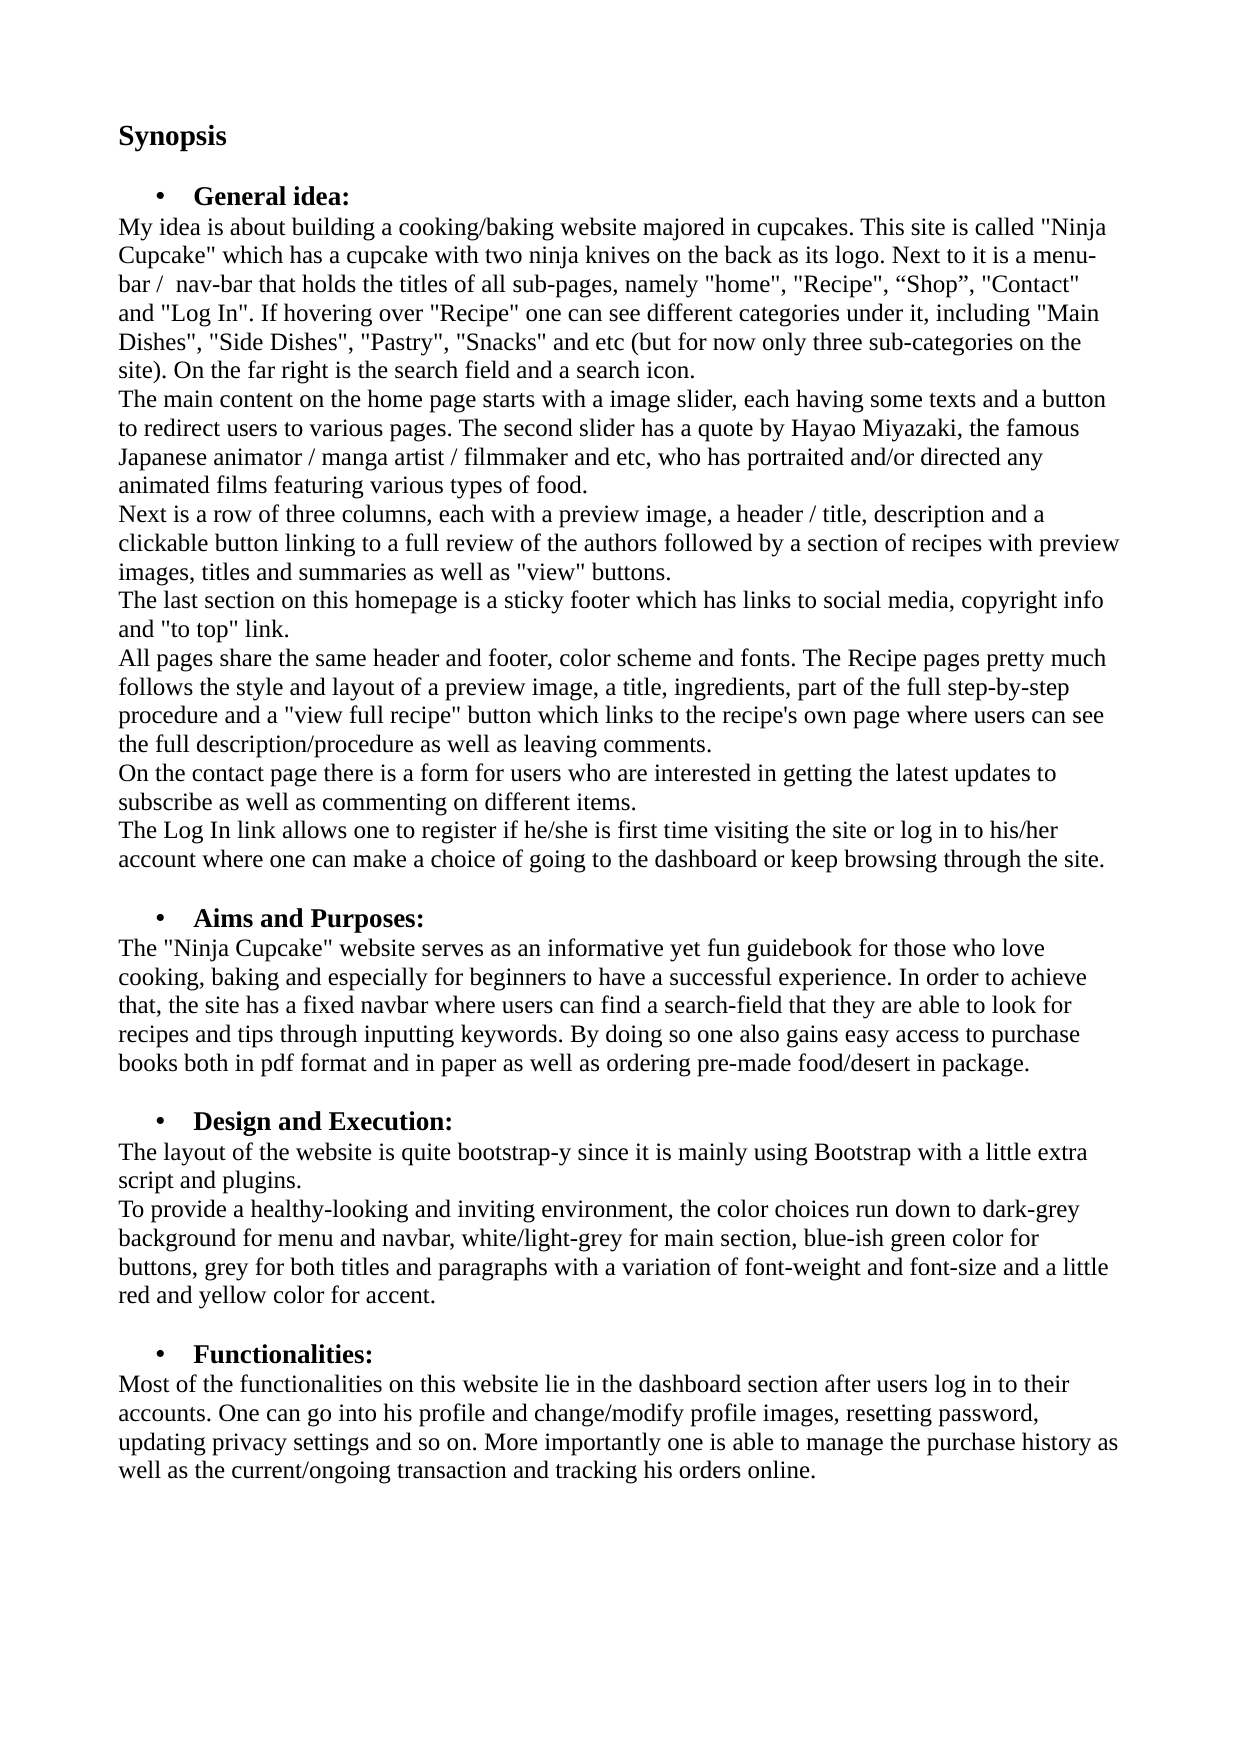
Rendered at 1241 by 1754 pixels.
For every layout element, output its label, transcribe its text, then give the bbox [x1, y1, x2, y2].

text The layout of the website is quite bootstrap-y since it is mainly using Bootstrap with a little extra script and plugins. [118, 1137, 1122, 1194]
text The "Ninja Cupcake" website serves as an informative yet fun guidebook for those who love cooking, baking and especially for beginners to have a successful experience. In order to achieve that, the site has a fixed navbar where users can find a search-field that they are able to look for recipes and tips through inputting keywords. By doing so one also gains easy access to purchase books both in pdf format and in paper as well as ordering pre-made food/desert in package. [118, 933, 1122, 1077]
text The Log In link allows one to register if he/she is first time visiting the site or log in to his/her account where one can make a choice of going to the dashboard or keep browsing through the site. [118, 815, 1122, 873]
text The main content on the home page starts with a image slider, each having some texts and a button to redirect users to various pages. The second slider has a quote by Hayao Miyazaki, the famous Japanese animator / manga artist / filmmaker and etc, who has portraited and/or directed any animated films featuring various types of food. [118, 384, 1122, 499]
list Aims and Purposes: [156, 902, 1122, 933]
text To provide a healthy-looking and inviting environment, the color choices run down to dark-grey background for menu and navbar, white/light-grey for main section, blue-ish green color for buttons, grey for both titles and paragraphs with a variation of font-weight and font-size and a little red and yellow color for accent. [118, 1194, 1122, 1309]
list General idea: [156, 180, 1122, 212]
text My idea is about building a cooking/baking website majored in cupcakes. This site is called "Ninja Cupcake" which has a cupcake with two ninja knives on the back as its logo. Next to it is a menu-bar / nav-bar that holds the titles of all sub-pages, namely "home", "Recipe", “Shop”, "Contact" and "Log In". If hovering over "Recipe" one can see different categories under it, including "Main Dishes", "Side Dishes", "Pastry", "Snacks" and etc (but for now only three sub-categories on the site). On the far right is the search field and a search icon. [118, 212, 1122, 384]
text On the contact page there is a form for users who are interested in getting the latest updates to subscribe as well as commenting on different items. [118, 758, 1122, 815]
list Design and Execution: [156, 1105, 1122, 1137]
text All pages share the same header and footer, color scheme and fonts. The Recipe pages pretty much follows the style and layout of a preview image, a title, ingredients, part of the full step-by-step procedure and a "view full recipe" button which links to the recipe's own page where users can see the full description/procedure as well as leaving comments. [118, 643, 1122, 758]
text Next is a row of three columns, each with a preview image, a header / title, description and a clickable button linking to a full review of the authors followed by a section of recipes with preview images, titles and summaries as well as "view" buttons. [118, 499, 1122, 585]
text Most of the functionalities on this website lie in the dashboard section after users log in to their accounts. One can go into his profile and change/modify profile images, resetting password, updating privacy settings and so on. More importantly one is able to manage the purchase history as well as the current/ongoing transaction and tracking his orders online. [118, 1369, 1122, 1484]
list Functionalities: [156, 1338, 1122, 1369]
text The last section on this homepage is a sticky footer which has links to social media, copyright info and "to top" link. [118, 585, 1122, 643]
text Synopsis [118, 118, 1122, 152]
